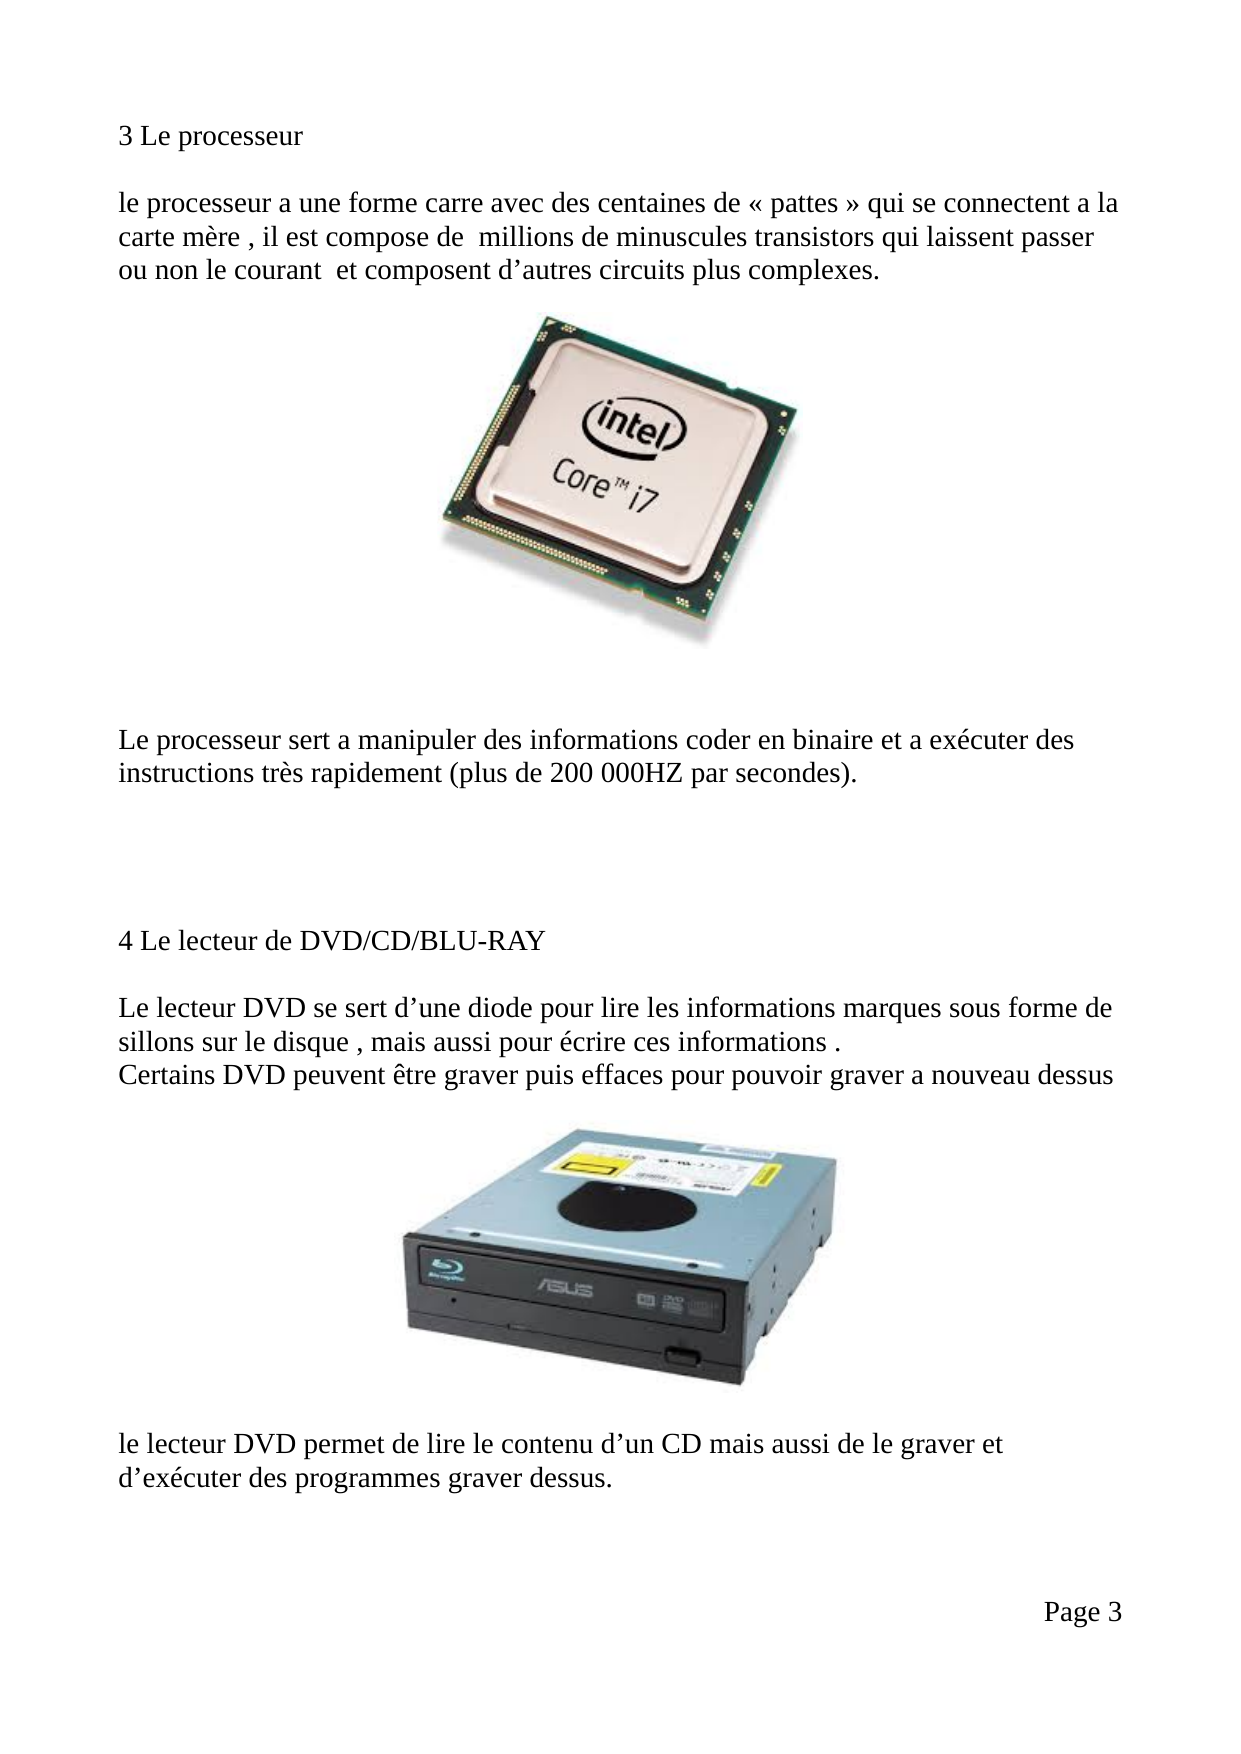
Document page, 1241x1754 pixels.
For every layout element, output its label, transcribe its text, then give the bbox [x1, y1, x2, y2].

text le processeur a une forme carre avec des centaines de « pattes » qui se connectent a la [118, 185, 1122, 219]
picture [394, 1120, 846, 1393]
text Certains DVD peuvent être graver puis effaces pour pouvoir graver a nouveau dessus [118, 1057, 1122, 1091]
picture [437, 312, 803, 649]
text 4 Le lecteur de DVD/CD/BLU-RAY [118, 923, 1122, 957]
text Le lecteur DVD se sert d’une diode pour lire les informations marques sous forme de sillons sur le disque , mais aussi pour écrire ces informations . [118, 990, 1122, 1057]
text Le processeur sert a manipuler des informations coder en binaire et a exécuter des instructions très rapidement (plus de 200 000HZ par secondes). [118, 722, 1122, 789]
text carte mère , il est compose de millions de minuscules transistors qui laissent passer ou non le courant et composent d’autres circuits plus complexes. [118, 219, 1122, 286]
text Page 3 [118, 1594, 1122, 1627]
text le lecteur DVD permet de lire le contenu d’un CD mais aussi de le graver et d’exécuter des programmes graver dessus. [118, 1426, 1122, 1493]
text 3 Le processeur [118, 118, 1122, 152]
